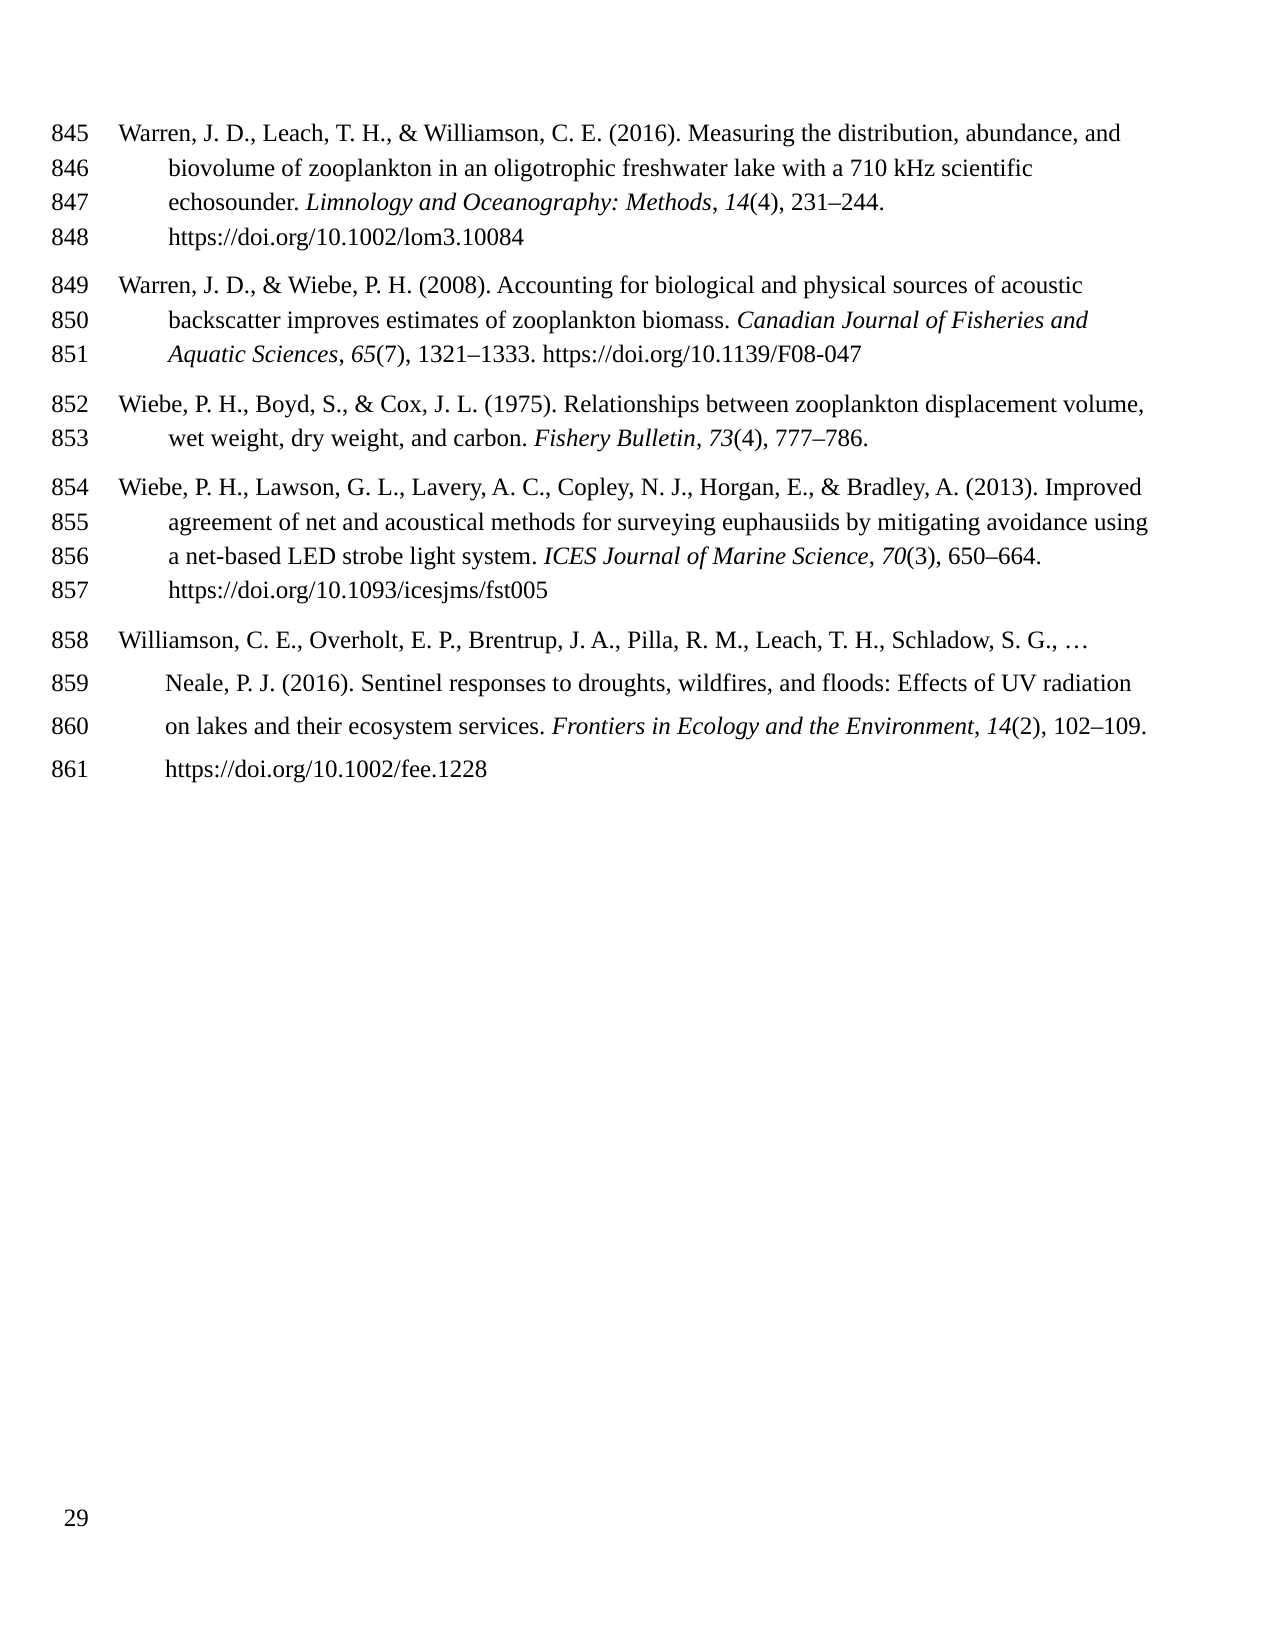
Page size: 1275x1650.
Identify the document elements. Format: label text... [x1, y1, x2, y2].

text Warren, J. D., & Wiebe, P. H. (2008). Accounting for biological and physical sources of acoustic backscatter improves estimates of zooplankton biomass. Canadian Journal of Fisheries and Aquatic Sciences, 65(7), 1321–1333. https://doi.org/10.1139/F08-047 [118, 271, 1157, 368]
text Wiebe, P. H., Lawson, G. L., Lavery, A. C., Copley, N. J., Horgan, E., & Bradley, A. (2013). Improved agreement of net and acoustical methods for surveying euphausiids by mitigating avoidance using a net-based LED strobe light system. ICES Journal of Marine Science, 70(3), 650–664. https://doi.org/10.1093/icesjms/fst005 [118, 472, 1157, 604]
text Wiebe, P. H., Boyd, S., & Cox, J. L. (1975). Relationships between zooplankton displacement volume, wet weight, dry weight, and carbon. Fishery Bulletin, 73(4), 777–786. [118, 389, 1157, 452]
text Warren, J. D., Leach, T. H., & Williamson, C. E. (2016). Measuring the distribution, abundance, and biovolume of zooplankton in an oligotrophic freshwater lake with a 710 kHz scientific echosounder. Limnology and Oceanography: Methods, 14(4), 231–244. https://doi.org/10.1002/lom3.10084 [118, 118, 1157, 250]
text Williamson, C. E., Overholt, E. P., Brentrup, J. A., Pilla, R. M., Leach, T. H., Schladow, S. G., … Neale, P. J. (2016). Sentinel responses to droughts, wildfires, and floods: Effects of UV radiation on lakes and their ecosystem services. Frontiers in Ecology and the Environment, 14(2), 102–109. https://doi.org/10.1002/fee.1228 [118, 625, 1157, 783]
